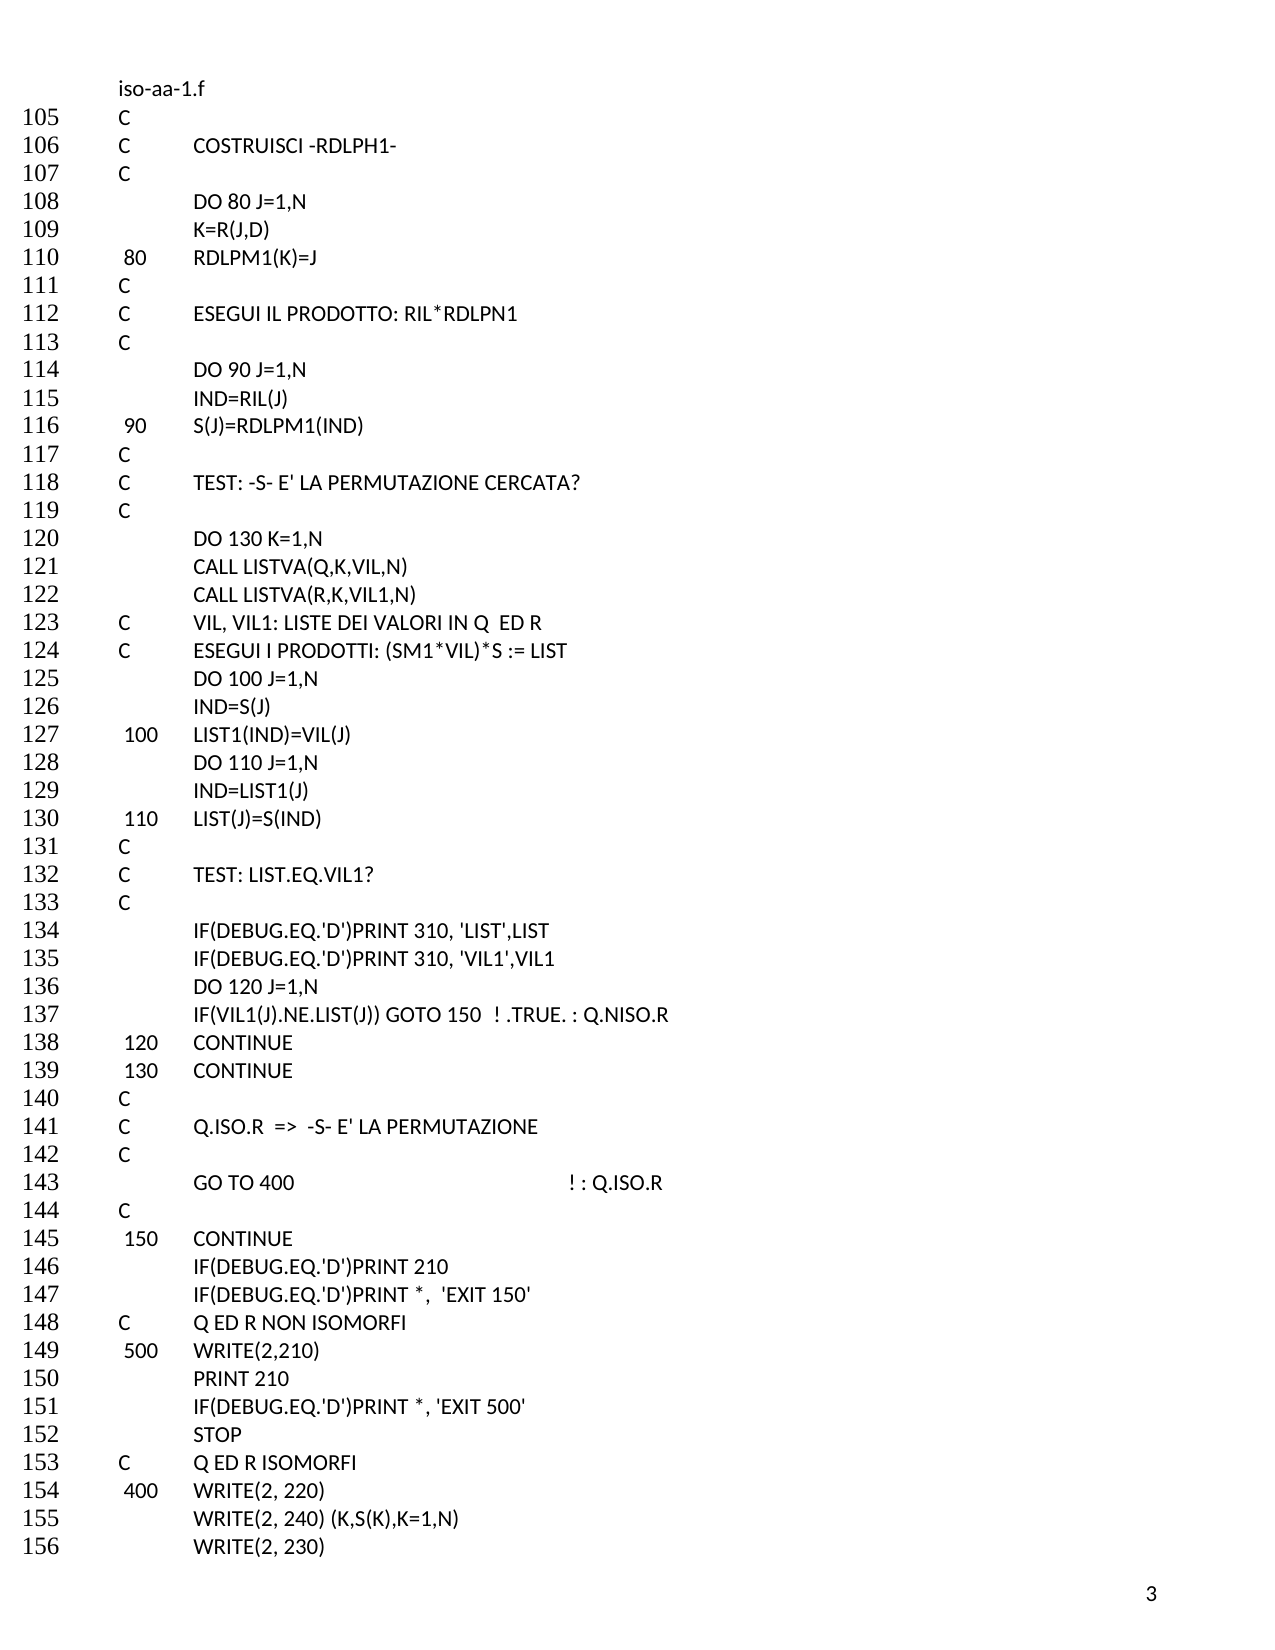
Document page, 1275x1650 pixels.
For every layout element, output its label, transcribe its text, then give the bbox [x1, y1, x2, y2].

text C COSTRUISCI -RDLPH1- [118, 131, 1157, 159]
text C [118, 159, 1157, 187]
text K=R(J,D) [118, 216, 1157, 243]
text WRITE(2, 230) [118, 1532, 1157, 1561]
text CALL LISTVA(R,K,VIL1,N) [118, 580, 1157, 608]
text PRINT 210 [118, 1364, 1157, 1392]
text WRITE(2, 240) (K,S(K),K=1,N) [118, 1504, 1157, 1532]
text C [118, 1196, 1157, 1224]
text DO 100 J=1,N [118, 664, 1157, 692]
text GO TO 400 ! : Q.ISO.R [118, 1168, 1157, 1196]
text C [118, 328, 1157, 356]
text C TEST: LIST.EQ.VIL1? [118, 860, 1157, 888]
text STOP [118, 1420, 1157, 1448]
text C [118, 440, 1157, 468]
text C [118, 103, 1157, 131]
text DO 80 J=1,N [118, 187, 1157, 216]
text 130 CONTINUE [118, 1056, 1157, 1084]
text DO 90 J=1,N [118, 356, 1157, 384]
text 150 CONTINUE [118, 1224, 1157, 1252]
text DO 110 J=1,N [118, 748, 1157, 776]
text C [118, 1140, 1157, 1168]
text C [118, 832, 1157, 860]
text IND=RIL(J) [118, 384, 1157, 412]
text C Q.ISO.R => -S- E' LA PERMUTAZIONE [118, 1112, 1157, 1140]
text 120 CONTINUE [118, 1028, 1157, 1056]
text C [118, 496, 1157, 524]
text CALL LISTVA(Q,K,VIL,N) [118, 552, 1157, 580]
text C [118, 272, 1157, 299]
text C TEST: -S- E' LA PERMUTAZIONE CERCATA? [118, 468, 1157, 496]
text C VIL, VIL1: LISTE DEI VALORI IN Q ED R [118, 608, 1157, 636]
text IF(DEBUG.EQ.'D')PRINT 210 [118, 1252, 1157, 1280]
text 90 S(J)=RDLPM1(IND) [118, 412, 1157, 440]
text 100 LIST1(IND)=VIL(J) [118, 720, 1157, 748]
text C ESEGUI I PRODOTTI: (SM1*VIL)*S := LIST [118, 636, 1157, 664]
text IF(DEBUG.EQ.'D')PRINT *, 'EXIT 150' [118, 1280, 1157, 1308]
text DO 120 J=1,N [118, 972, 1157, 1000]
text C [118, 888, 1157, 916]
text IF(DEBUG.EQ.'D')PRINT 310, 'LIST',LIST [118, 916, 1157, 944]
text IF(DEBUG.EQ.'D')PRINT *, 'EXIT 500' [118, 1392, 1157, 1420]
text IF(VIL1(J).NE.LIST(J)) GOTO 150 ! .TRUE. : Q.NISO.R [118, 1000, 1157, 1028]
text IF(DEBUG.EQ.'D')PRINT 310, 'VIL1',VIL1 [118, 944, 1157, 972]
text 110 LIST(J)=S(IND) [118, 804, 1157, 832]
text 80 RDLPM1(K)=J [118, 243, 1157, 272]
text IND=LIST1(J) [118, 776, 1157, 804]
text IND=S(J) [118, 692, 1157, 720]
text C [118, 1084, 1157, 1112]
text 500 WRITE(2,210) [118, 1336, 1157, 1364]
text C ESEGUI IL PRODOTTO: RIL*RDLPN1 [118, 299, 1157, 328]
text 400 WRITE(2, 220) [118, 1476, 1157, 1504]
text DO 130 K=1,N [118, 524, 1157, 552]
text C Q ED R ISOMORFI [118, 1448, 1157, 1476]
text C Q ED R NON ISOMORFI [118, 1308, 1157, 1336]
